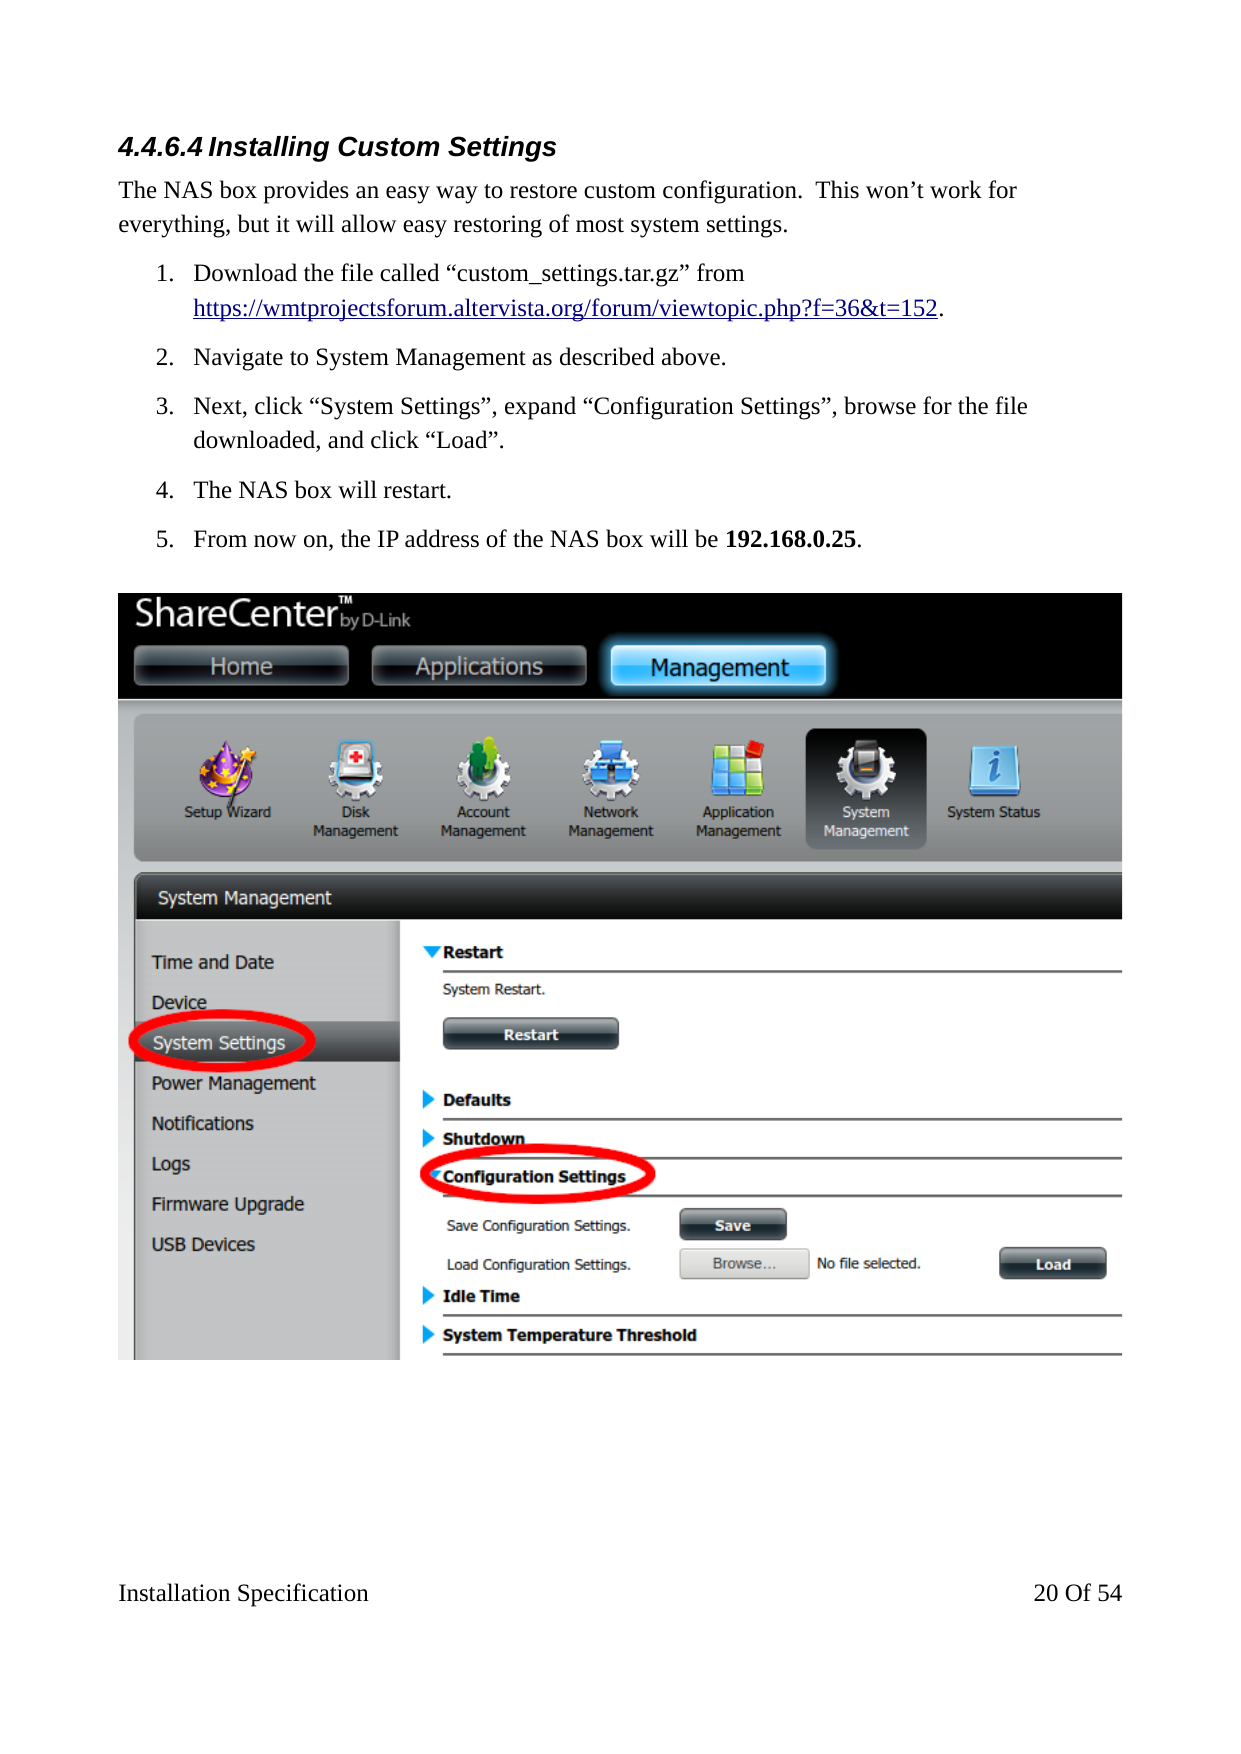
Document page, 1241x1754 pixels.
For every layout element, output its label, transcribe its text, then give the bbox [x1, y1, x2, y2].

list Navigate to System Management as described above. [156, 342, 1122, 371]
list The NAS box will restart. [156, 475, 1122, 503]
subtitle Installing Custom Settings [118, 131, 1122, 162]
list From now on, the IP address of the NAS box will be 192.168.0.25. [156, 524, 1122, 552]
list Download the file called “custom_settings.tar.gz” from https://wmtprojectsforum.altervista.org/forum/viewtopic.php?f=36&t=152. [156, 258, 1122, 322]
list Next, click “System Settings”, expand “Configuration Settings”, browse for the file downloaded, and click “Load”. [156, 391, 1122, 454]
picture [118, 593, 1123, 1360]
text The NAS box provides an easy way to restore custom configuration. This won’t work for everything, but it will allow easy restoring of most system settings. [118, 175, 1122, 238]
